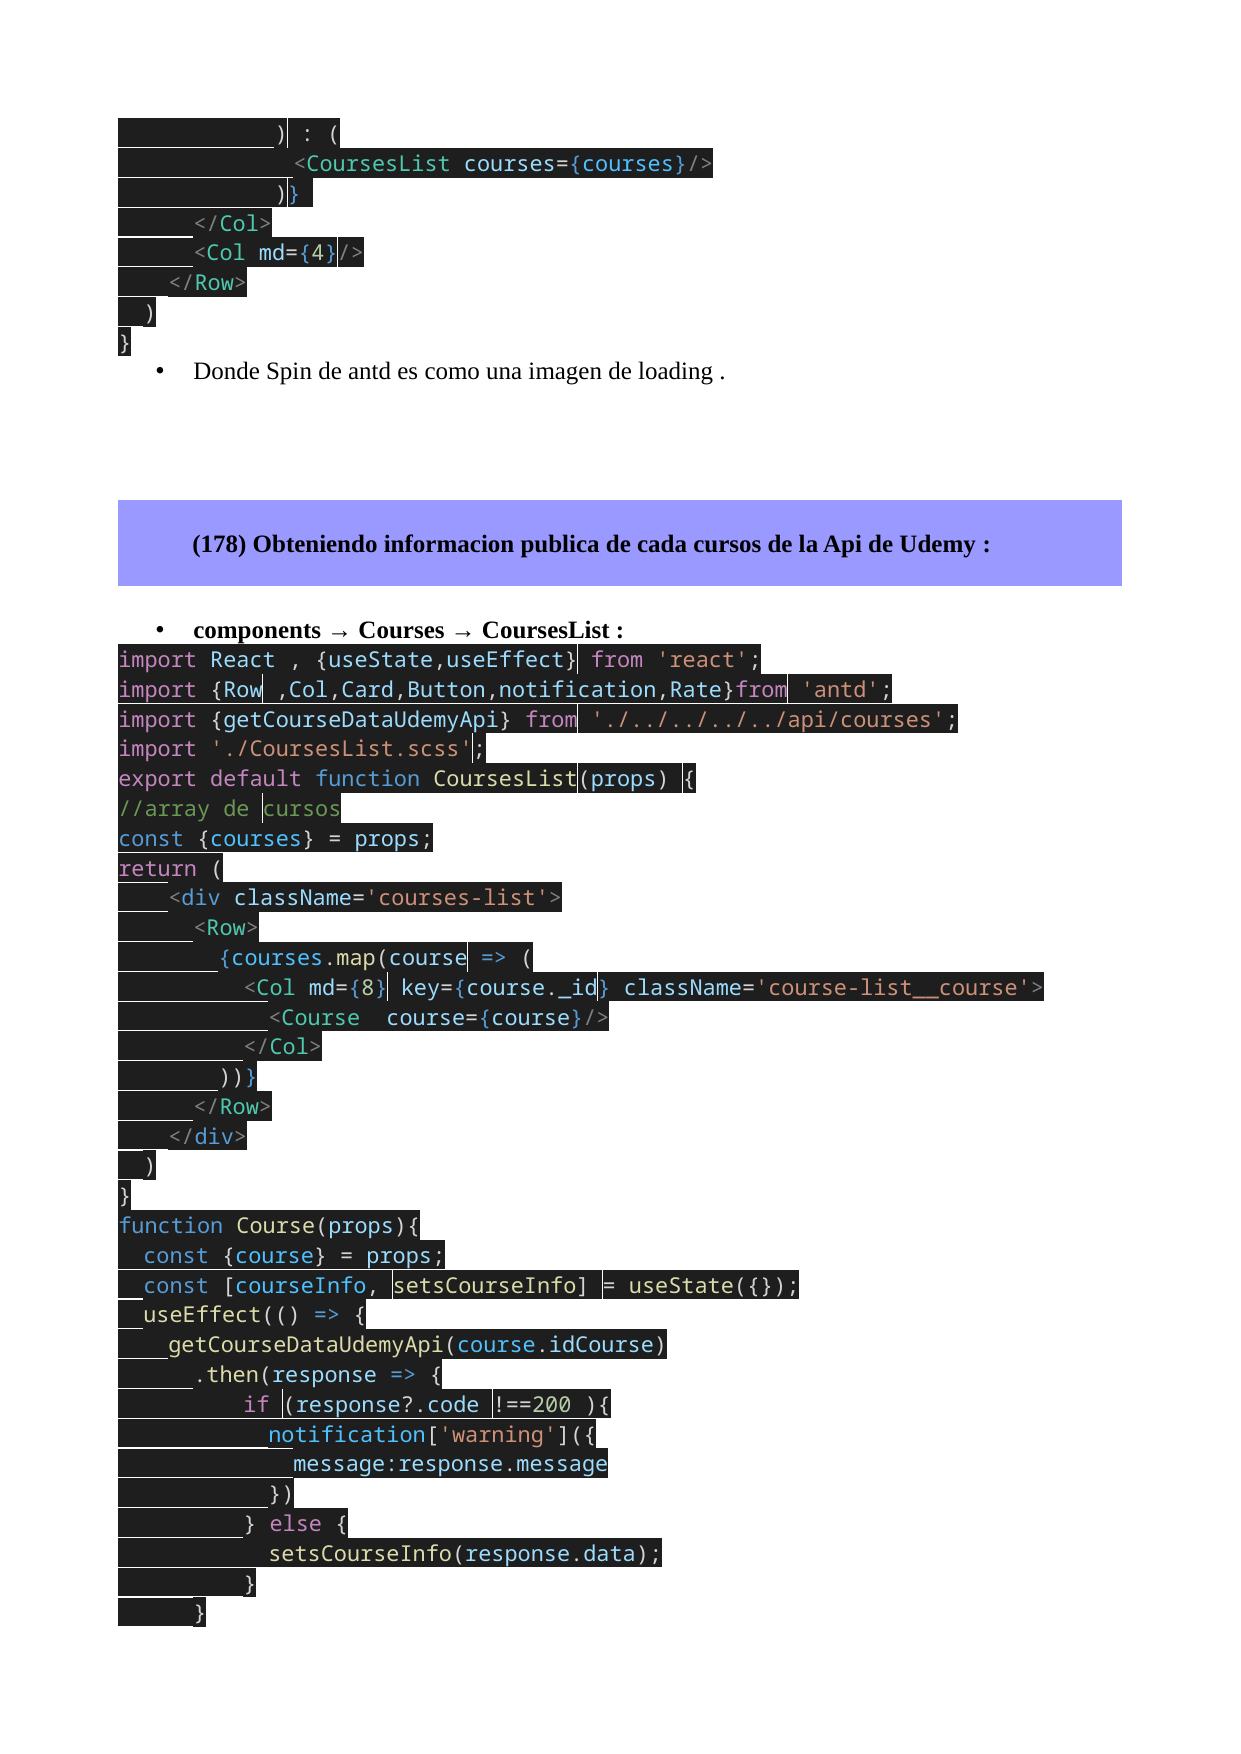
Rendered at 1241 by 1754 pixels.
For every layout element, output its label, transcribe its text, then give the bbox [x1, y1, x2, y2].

text const [courseInfo, setsCourseInfo] = useState({}); [118, 1269, 1122, 1299]
text import {Row ,Col,Card,Button,notification,Rate}from 'antd'; [118, 674, 1122, 703]
text notification['warning']({ [118, 1418, 1122, 1448]
text if (response?.code !==200 ){ [118, 1389, 1122, 1418]
text </Row> [118, 267, 1122, 297]
text } [118, 1567, 1122, 1597]
text import {getCourseDataUdemyApi} from './../../../../api/courses'; [118, 703, 1122, 733]
text }) [118, 1478, 1122, 1508]
text <Col md={4}/> [118, 237, 1122, 267]
text (178) Obteniendo informacion publica de cada cursos de la Api de Udemy : [118, 529, 1122, 558]
list components → Courses → CoursesList : [156, 615, 1122, 644]
text useEffect(() => { [118, 1299, 1122, 1329]
text ) : ( [118, 118, 1122, 148]
text import React , {useState,useEffect} from 'react'; [118, 644, 1122, 674]
text import './CoursesList.scss'; [118, 733, 1122, 763]
text } [118, 1180, 1122, 1210]
text return ( [118, 852, 1122, 882]
text ) [118, 1150, 1122, 1180]
text ))} [118, 1061, 1122, 1091]
text </div> [118, 1121, 1122, 1150]
text </Row> [118, 1091, 1122, 1121]
text } else { [118, 1508, 1122, 1538]
text </Col> [118, 207, 1122, 237]
text <div className='courses-list'> [118, 882, 1122, 912]
text .then(response => { [118, 1359, 1122, 1389]
text message:response.message [118, 1448, 1122, 1478]
text {courses.map(course => ( [118, 942, 1122, 972]
text } [118, 327, 1122, 356]
text //array de cursos [118, 793, 1122, 823]
text getCourseDataUdemyApi(course.idCourse) [118, 1329, 1122, 1359]
text const {courses} = props; [118, 823, 1122, 852]
text <Course course={course}/> [118, 1001, 1122, 1031]
text export default function CoursesList(props) { [118, 763, 1122, 793]
text <Col md={8} key={course._id} className='course-list__course'> [118, 972, 1122, 1001]
text )} [118, 178, 1122, 207]
text function Course(props){ [118, 1210, 1122, 1240]
text </Col> [118, 1031, 1122, 1061]
list Donde Spin de antd es como una imagen de loading . [156, 356, 1122, 385]
text <CoursesList courses={courses}/> [118, 148, 1122, 178]
text <Row> [118, 912, 1122, 942]
text } [118, 1597, 1122, 1627]
text setsCourseInfo(response.data); [118, 1538, 1122, 1567]
text const {course} = props; [118, 1240, 1122, 1269]
text ) [118, 297, 1122, 327]
